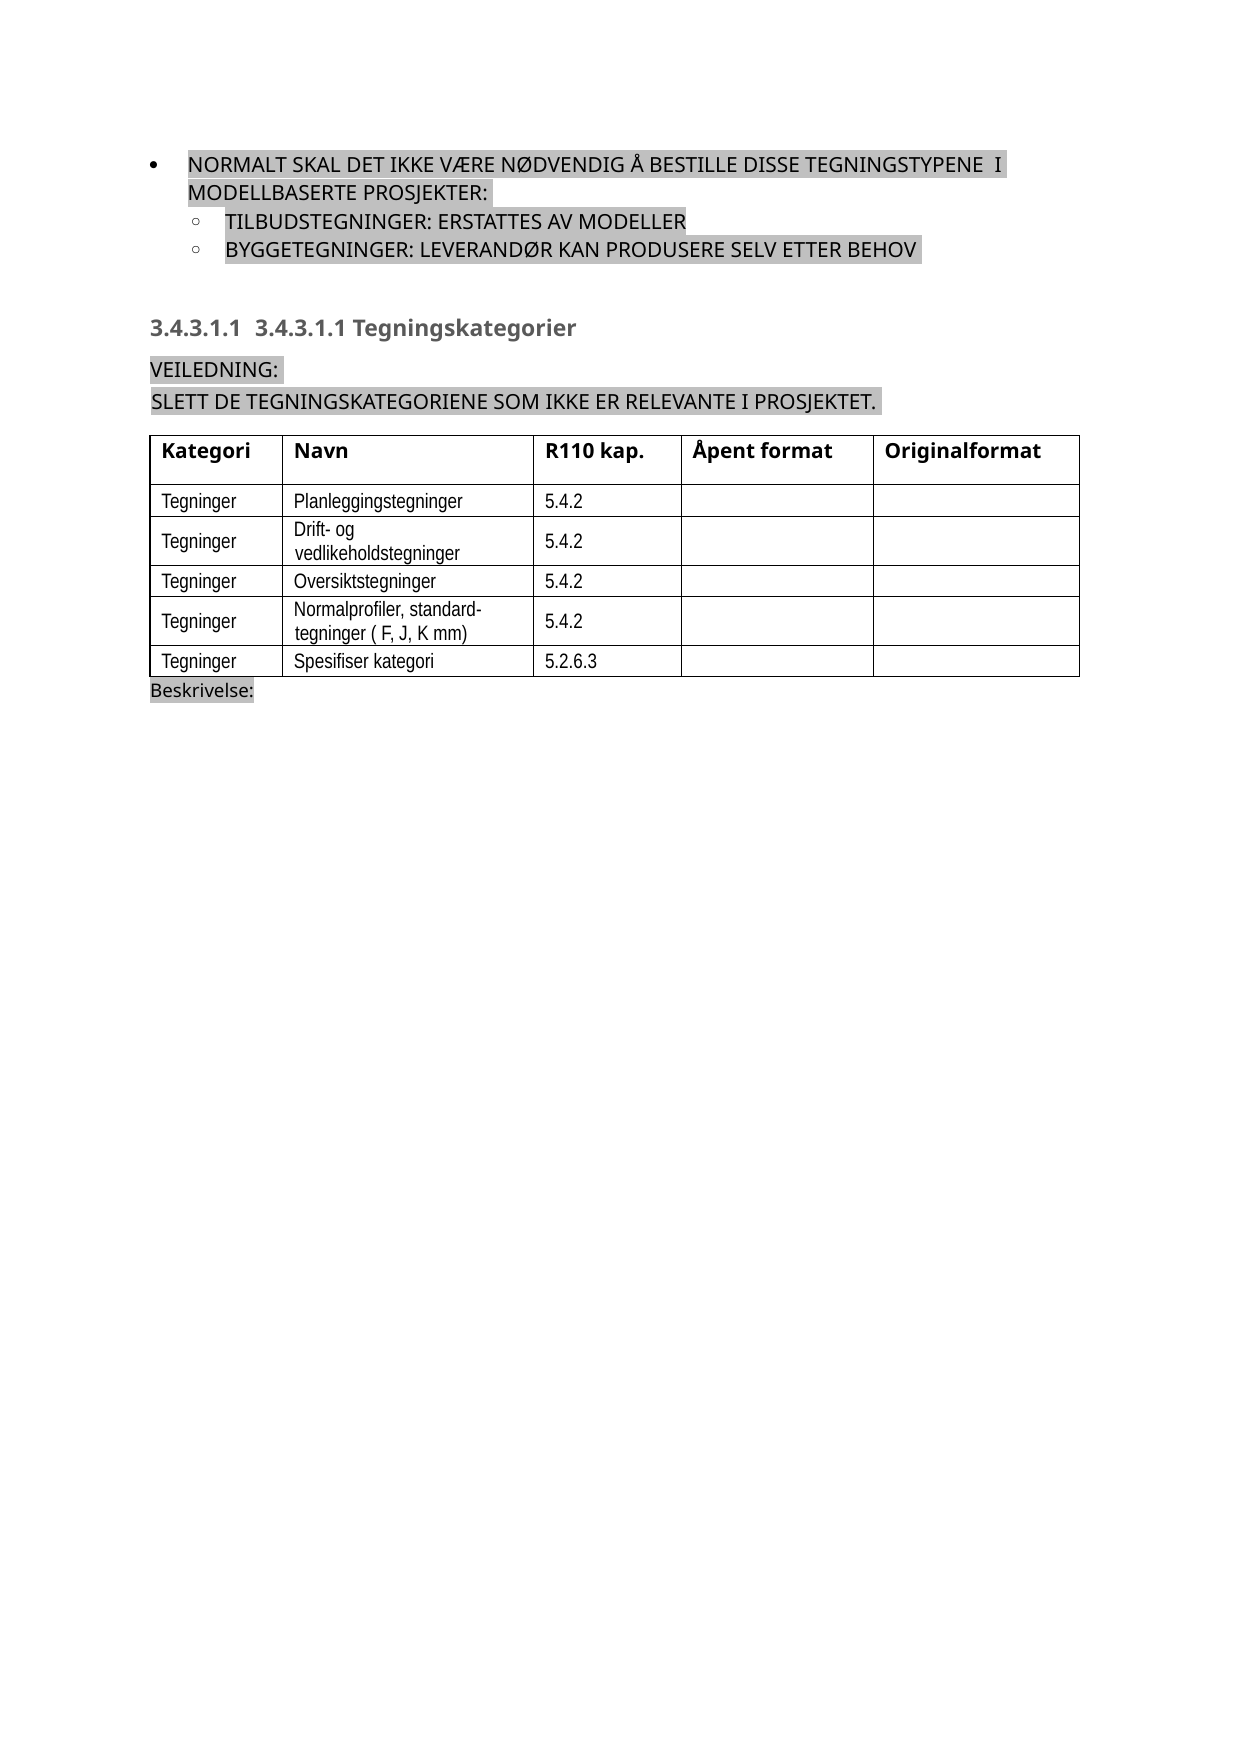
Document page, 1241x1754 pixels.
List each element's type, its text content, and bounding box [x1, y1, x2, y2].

table_cell [874, 566, 1079, 596]
table_cell Tegninger [151, 485, 282, 516]
table_cell Drift- og vedlikeholdstegninger [283, 517, 533, 564]
table_cell [874, 517, 1079, 564]
table_cell Normalprofiler, standard-tegninger ( F, J, K mm) [283, 597, 533, 645]
table_cell 5.4.2 [534, 597, 681, 645]
table_cell Spesifiser kategori [283, 646, 533, 676]
table_cell [682, 517, 873, 564]
table_cell Tegninger [151, 597, 282, 645]
table_header Navn [283, 436, 533, 484]
table_header Åpent format [682, 436, 873, 484]
table_cell [874, 485, 1079, 516]
table_cell [874, 597, 1079, 645]
table_header Kategori [151, 436, 282, 484]
table_cell [682, 566, 873, 596]
table_cell 5.2.6.3 [534, 646, 681, 676]
subtitle 3.4.3.1.1 Tegningskategorier [150, 312, 1090, 343]
text VEILEDNING: SLETT DE TEGNINGSKATEGORIENE SOM IKKE ER RELEVANTE I PROSJEKTET. [150, 356, 1090, 415]
list BYGGETEGNINGER: LEVERANDØR KAN PRODUSERE SELV ETTER BEHOV [187, 235, 1090, 264]
table_cell [874, 646, 1079, 676]
table_cell Oversiktstegninger [283, 566, 533, 596]
table_cell Tegninger [151, 646, 282, 676]
table_header R110 kap. [534, 436, 681, 484]
table_cell 5.4.2 [534, 517, 681, 564]
text Beskrivelse: [150, 677, 1090, 703]
table_cell 5.4.2 [534, 566, 681, 596]
list NORMALT SKAL DET IKKE VÆRE NØDVENDIG Å BESTILLE DISSE TEGNINGSTYPENE I MODELLBASERTE PROSJEKTER: [150, 150, 1090, 207]
table_cell [682, 485, 873, 516]
table_cell [682, 646, 873, 676]
table_cell Tegninger [151, 517, 282, 564]
list TILBUDSTEGNINGER: ERSTATTES AV MODELLER [187, 207, 1090, 235]
table_header Originalformat [874, 436, 1079, 484]
table_cell 5.4.2 [534, 485, 681, 516]
table_cell Tegninger [151, 566, 282, 596]
table_cell Planleggingstegninger [283, 485, 533, 516]
table_cell [682, 597, 873, 645]
